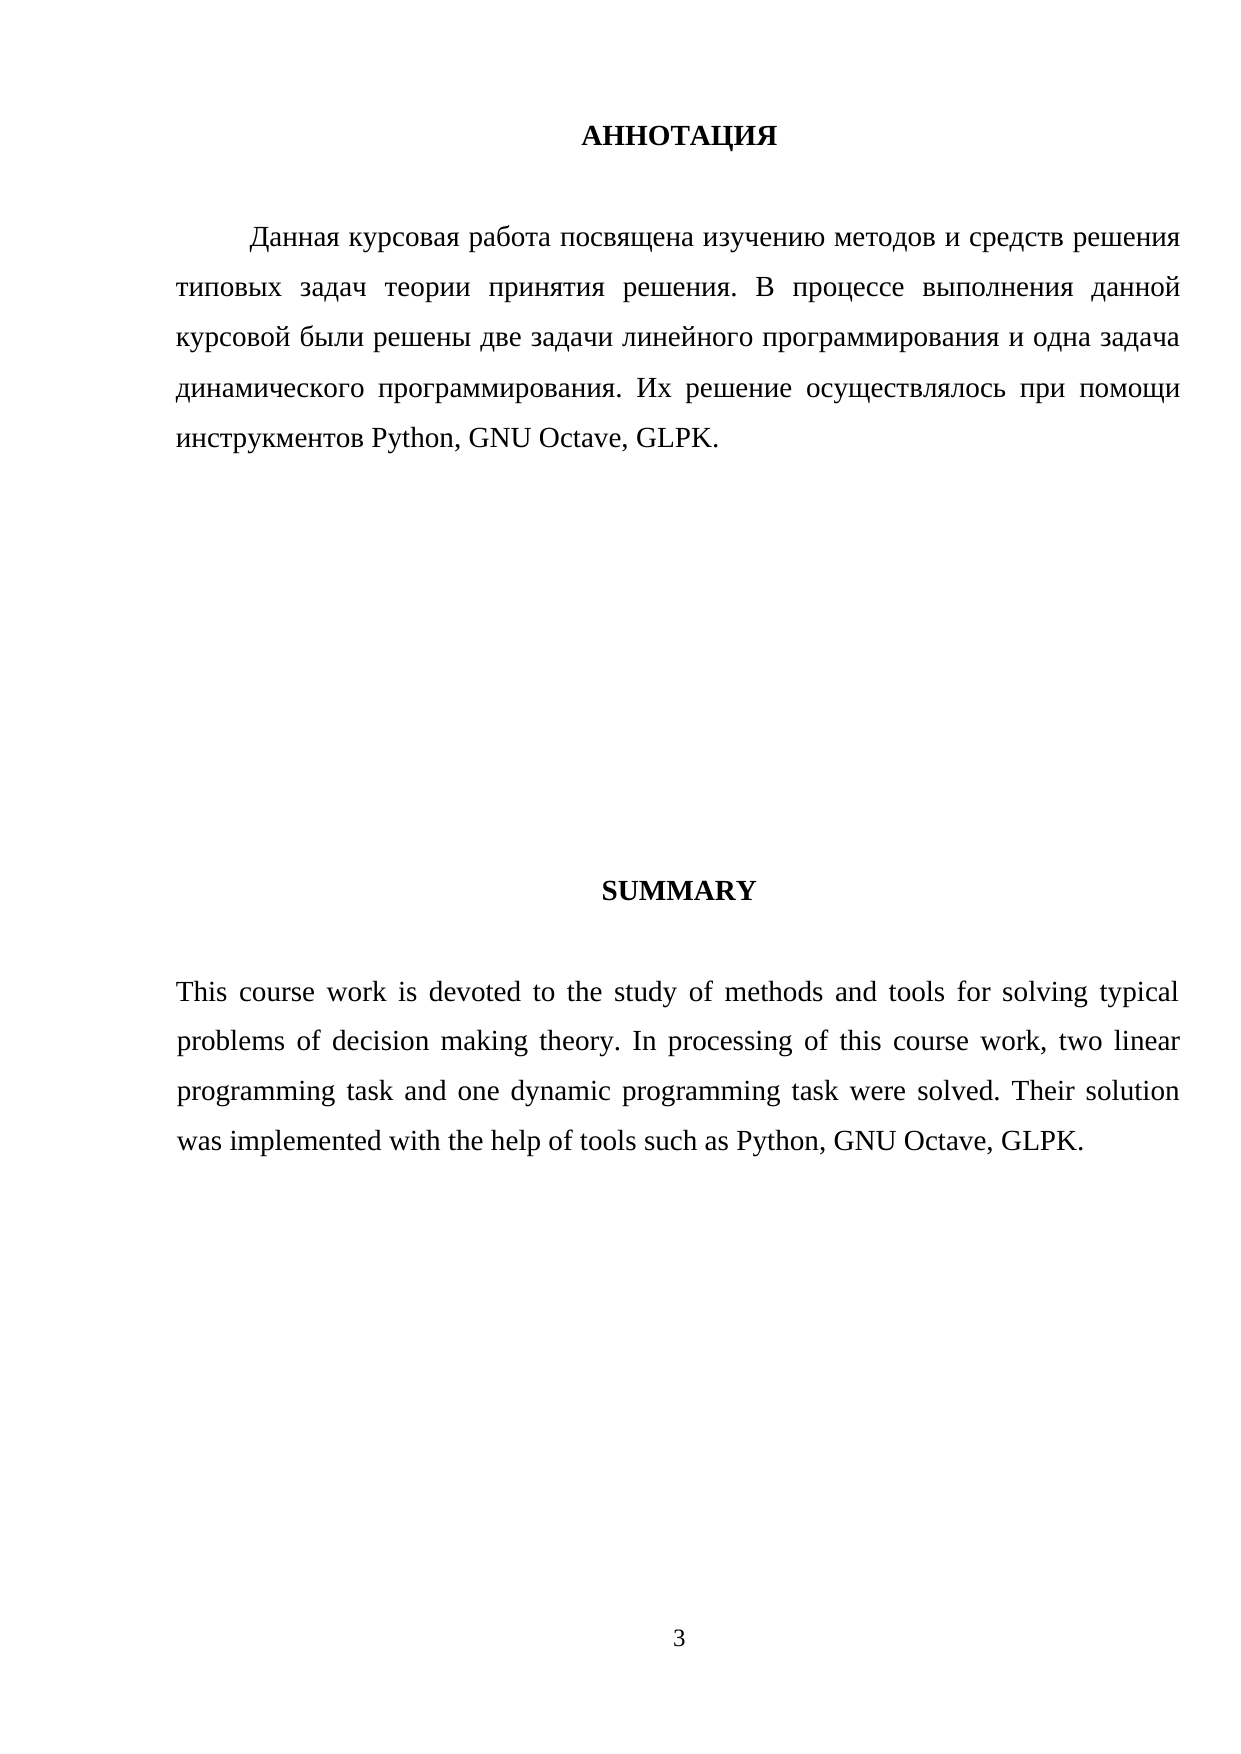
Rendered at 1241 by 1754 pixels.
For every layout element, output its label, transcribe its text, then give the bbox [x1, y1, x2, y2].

text Summary [177, 873, 1181, 907]
text This course work is devoted to the study of methods and tools for solving typical problems of decision making theory. In processing of this course work, two linear programming task and one dynamic programming task were solved. Their solution was implemented with the help of tools such as Python, GNU Octave, GLPK. [176, 974, 1181, 1156]
text Аннотация [177, 118, 1181, 152]
text Данная курсовая работа посвящена изучению методов и средств решения типовых задач теории принятия решения. В процессе выполнения данной курсовой были решены две задачи линейного программирования и одна задача динамического программирования. Их решение осуществлялось при помощи инструкментов Python, GNU Octave, GLPK. [176, 219, 1181, 453]
